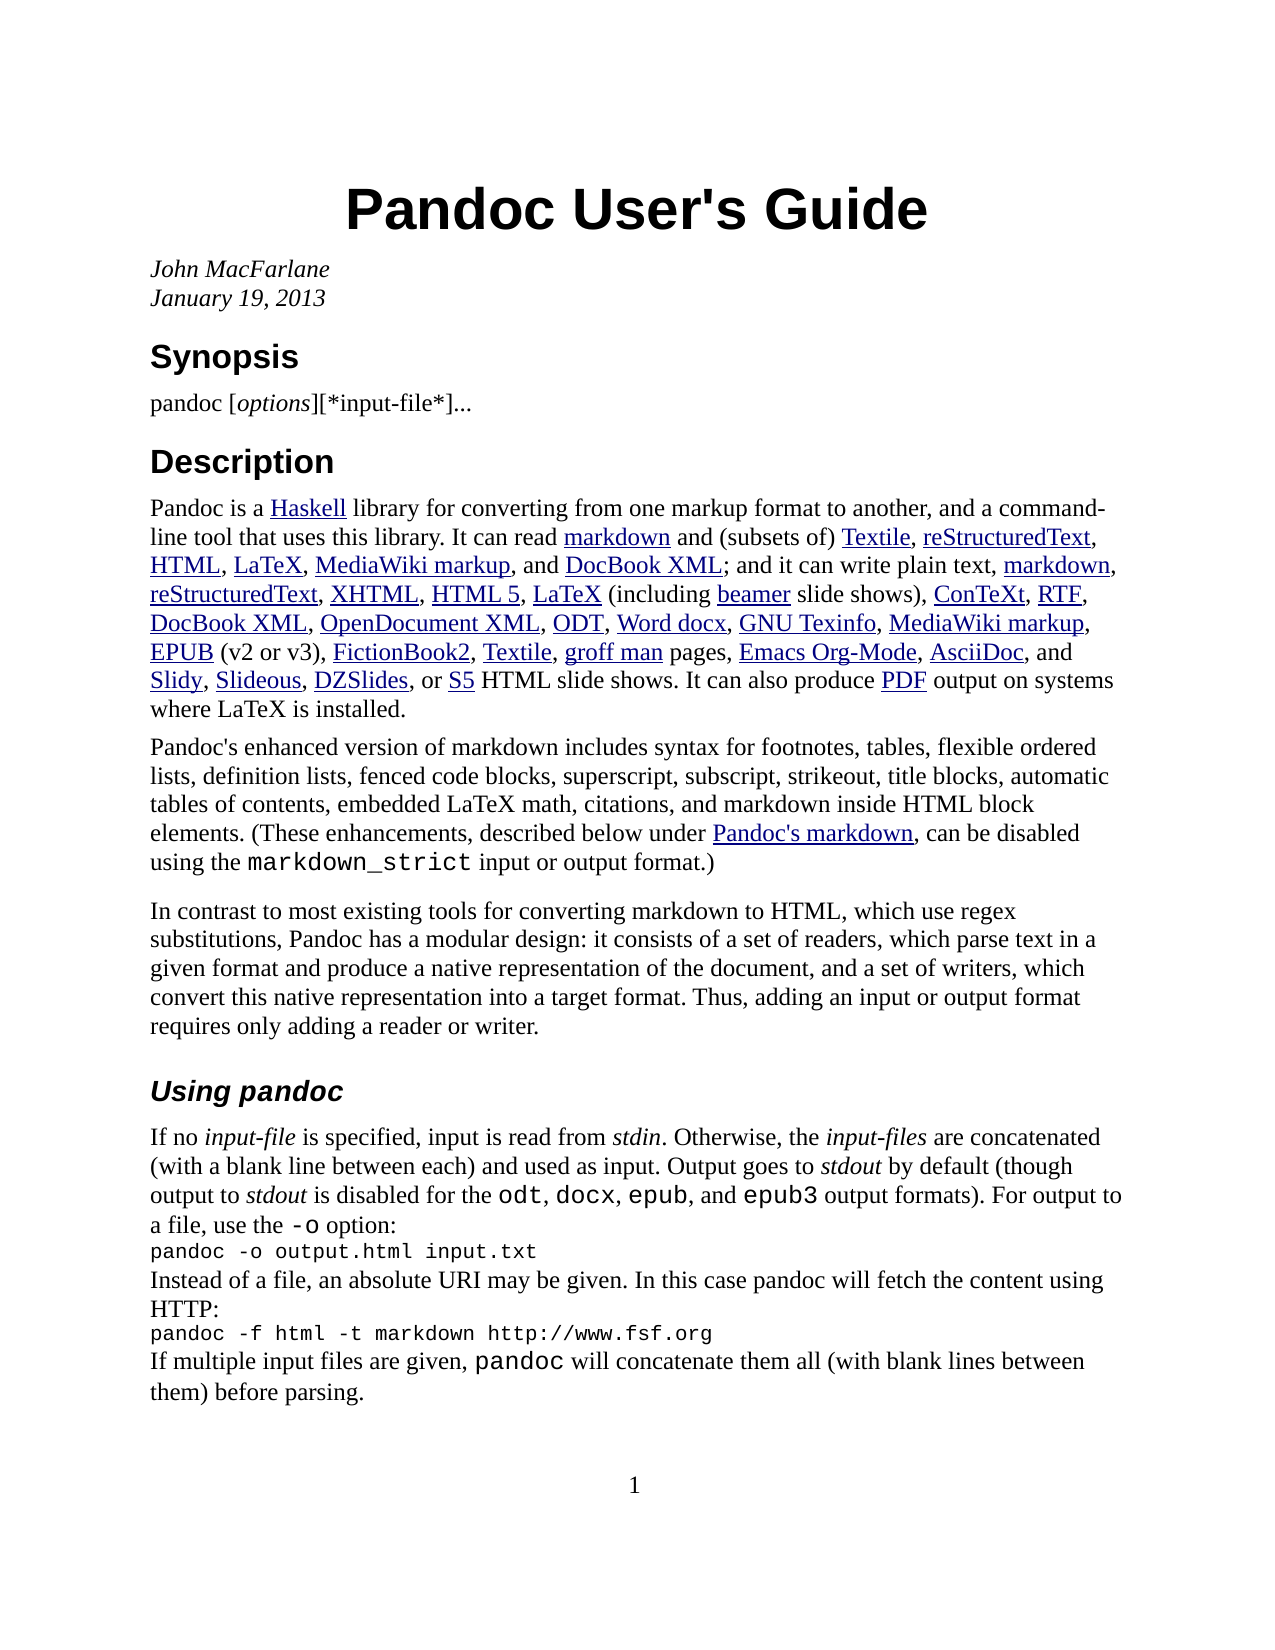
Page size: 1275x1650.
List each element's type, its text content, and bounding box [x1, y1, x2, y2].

text Pandoc's enhanced version of markdown includes syntax for footnotes, tables, flexible ordered lists, definition lists, fenced code blocks, superscript, subscript, strikeout, title blocks, automatic tables of contents, embedded LaTeX math, citations, and markdown inside HTML block elements. (These enhancements, described below under Pandoc's markdown, can be disabled using the markdown_strict input or output format.) [150, 732, 1125, 878]
text Instead of a file, an absolute URI may be given. In this case pandoc will fetch the content using HTTP: [150, 1265, 1125, 1322]
subtitle Synopsis [150, 337, 1125, 376]
text If multiple input files are given, pandoc will concatenate them all (with blank lines between them) before parsing. [150, 1346, 1125, 1406]
text pandoc [options][*input-file*]... [150, 388, 1125, 417]
text If no input-file is specified, input is read from stdin. Otherwise, the input-files are concatenated (with a blank line between each) and used as input. Output goes to stdout by default (though output to stdout is disabled for the odt, docx, epub, and epub3 output formats). For output to a file, use the -o option: [150, 1122, 1125, 1241]
text January 19, 2013 [150, 283, 1125, 312]
text John MacFarlane [150, 254, 1125, 283]
text Pandoc is a Haskell library for converting from one markup format to another, and a command-line tool that uses this library. It can read markdown and (subsets of) Textile, reStructuredText, HTML, LaTeX, MediaWiki markup, and DocBook XML; and it can write plain text, markdown, reStructuredText, XHTML, HTML 5, LaTeX (including beamer slide shows), ConTeXt, RTF, DocBook XML, OpenDocument XML, ODT, Word docx, GNU Texinfo, MediaWiki markup, EPUB (v2 or v3), FictionBook2, Textile, groff man pages, Emacs Org-Mode, AsciiDoc, and Slidy, Slideous, DZSlides, or S5 HTML slide shows. It can also produce PDF output on systems where LaTeX is installed. [150, 493, 1125, 723]
subtitle Using pandoc [150, 1073, 1125, 1110]
text pandoc -o output.html input.txt [150, 1241, 1125, 1265]
text In contrast to most existing tools for converting markdown to HTML, which use regex substitutions, Pandoc has a modular design: it consists of a set of readers, which parse text in a given format and produce a native representation of the document, and a set of writers, which convert this native representation into a target format. Thus, adding an input or output format requires only adding a reader or writer. [150, 896, 1125, 1039]
text pandoc -f html -t markdown http://www.fsf.org [150, 1322, 1125, 1346]
subtitle Description [150, 442, 1125, 481]
title Pandoc User's Guide [150, 175, 1125, 242]
